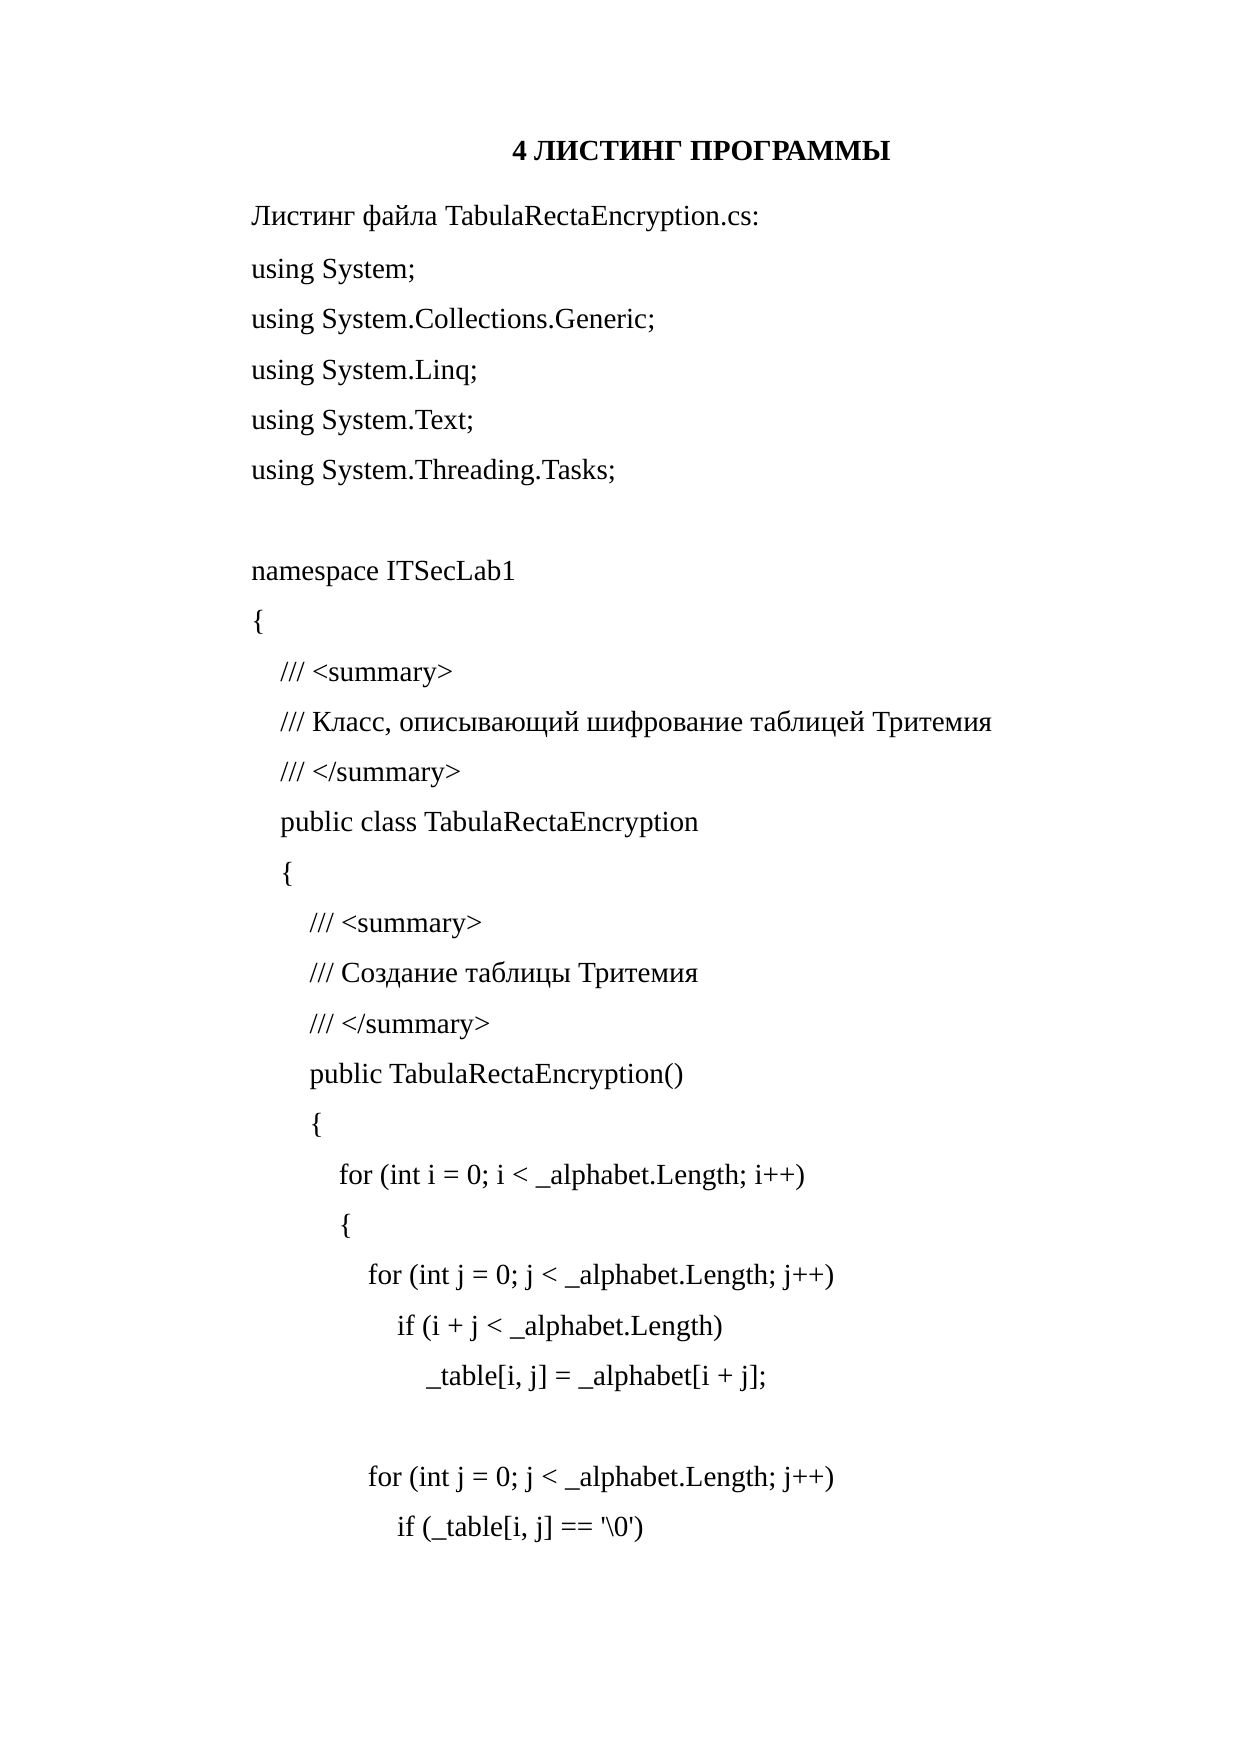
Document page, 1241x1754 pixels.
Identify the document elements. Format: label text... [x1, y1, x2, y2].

text /// Класс, описывающий шифрование таблицей Тритемия [177, 704, 1152, 737]
text for (int i = 0; i < _alphabet.Length; i++) [177, 1157, 1152, 1190]
text /// </summary> [177, 754, 1152, 788]
text using System.Text; [177, 402, 1152, 436]
text using System.Threading.Tasks; [177, 452, 1152, 486]
text public class TabulaRectaEncryption [177, 804, 1152, 838]
text { [177, 603, 1152, 637]
text /// <summary> [177, 905, 1152, 939]
text for (int j = 0; j < _alphabet.Length; j++) [177, 1459, 1152, 1492]
text using System.Linq; [177, 352, 1152, 385]
text Листинг файла TabulaRectaEncryption.cs: [177, 198, 1152, 232]
text if (_table[i, j] == '\0') [177, 1509, 1152, 1542]
text public TabulaRectaEncryption() [177, 1056, 1152, 1090]
text /// Создание таблицы Тритемия [177, 956, 1152, 989]
text for (int j = 0; j < _alphabet.Length; j++) [177, 1257, 1152, 1291]
text using System.Collections.Generic; [177, 301, 1152, 335]
text { [177, 1207, 1152, 1241]
text namespace ITSecLab1 [177, 553, 1152, 587]
text /// <summary> [177, 654, 1152, 687]
text if (i + j < _alphabet.Length) [177, 1308, 1152, 1341]
subtitle Листинг программы [251, 133, 1152, 166]
text _table[i, j] = _alphabet[i + j]; [177, 1358, 1152, 1392]
text { [177, 855, 1152, 888]
text using System; [177, 251, 1152, 285]
text /// </summary> [177, 1006, 1152, 1039]
text { [177, 1106, 1152, 1140]
